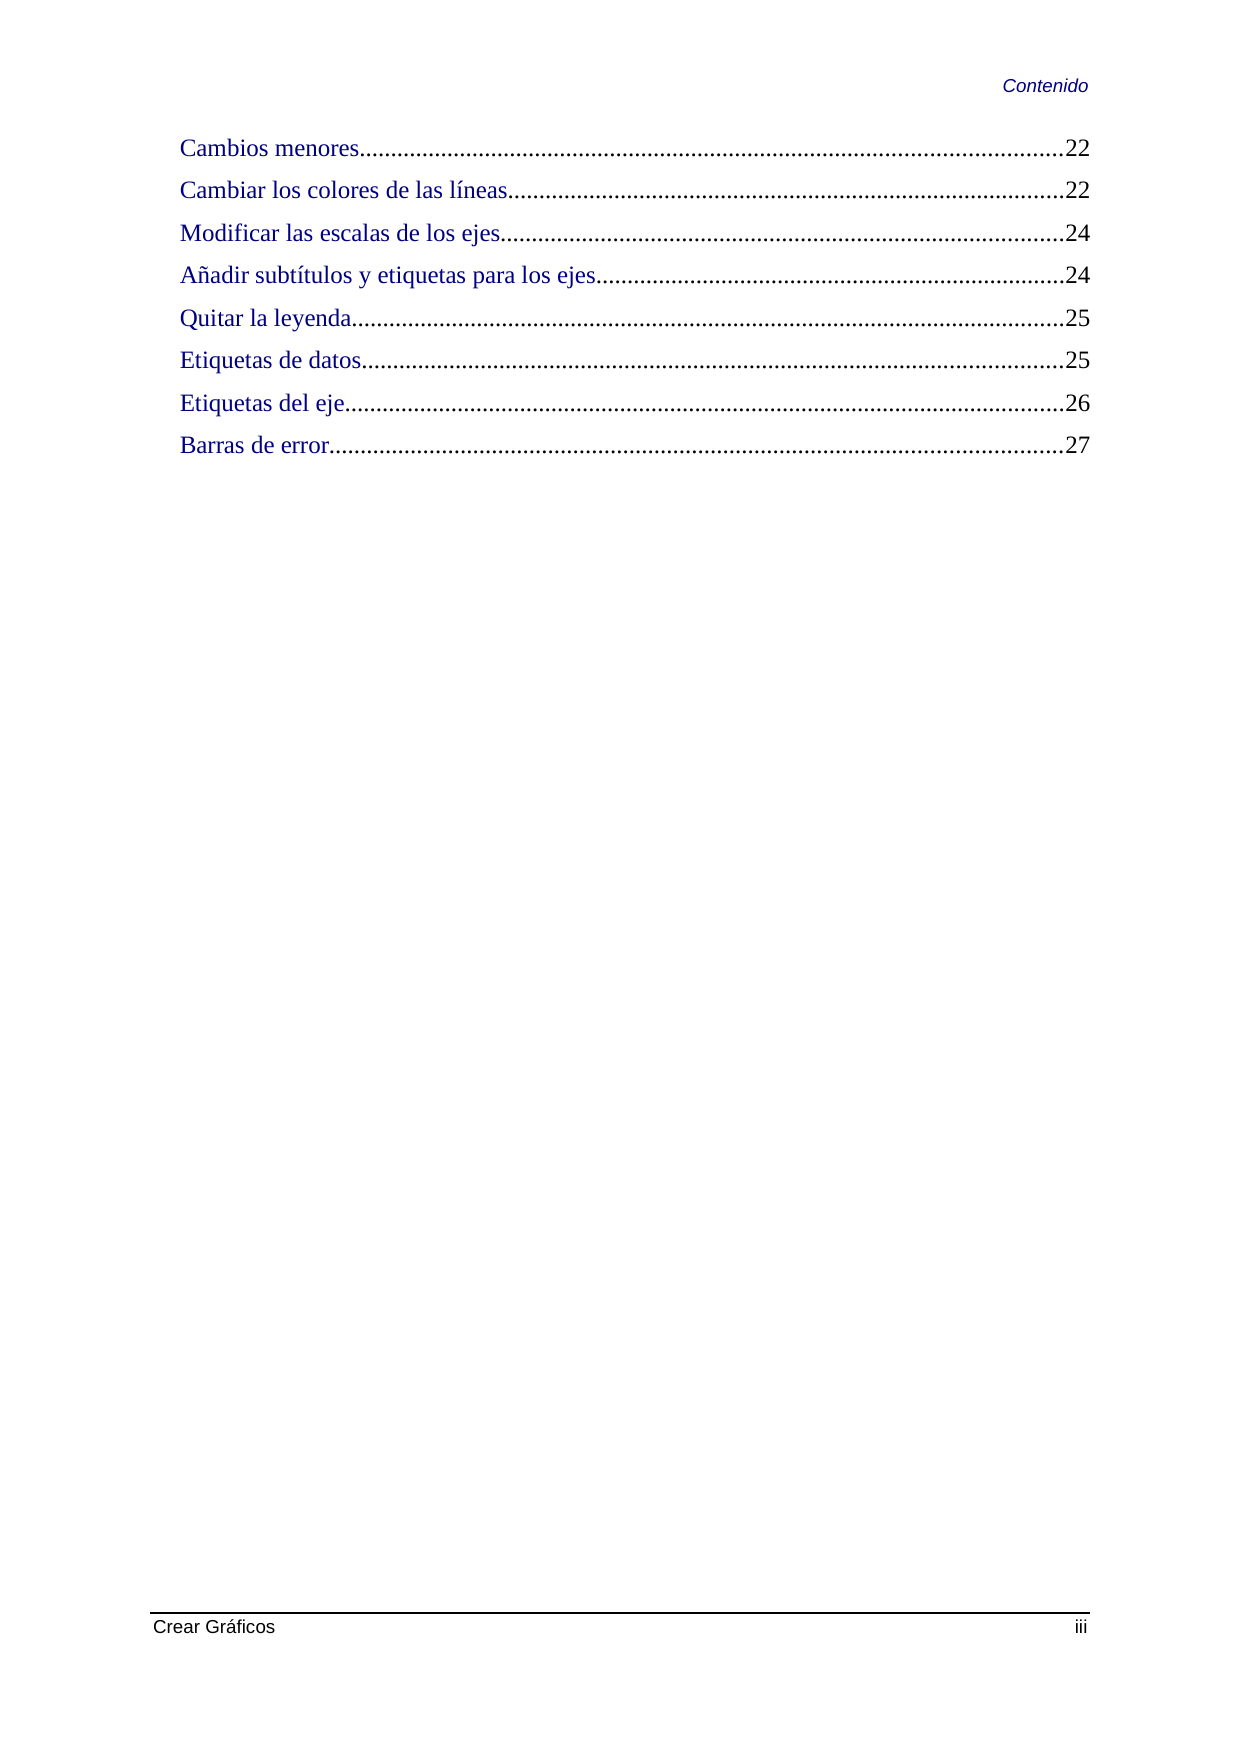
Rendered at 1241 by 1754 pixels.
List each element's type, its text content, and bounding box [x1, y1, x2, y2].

text Etiquetas de datos 25 [179, 346, 1090, 374]
text Barras de error 27 [179, 431, 1090, 459]
text Modificar las escalas de los ejes 24 [179, 219, 1090, 247]
text Etiquetas del eje 26 [179, 389, 1090, 417]
text Cambiar los colores de las líneas 22 [179, 176, 1090, 204]
text Añadir subtítulos y etiquetas para los ejes 24 [179, 261, 1090, 289]
text Cambios menores 22 [179, 134, 1090, 162]
text Quitar la leyenda 25 [179, 304, 1090, 332]
